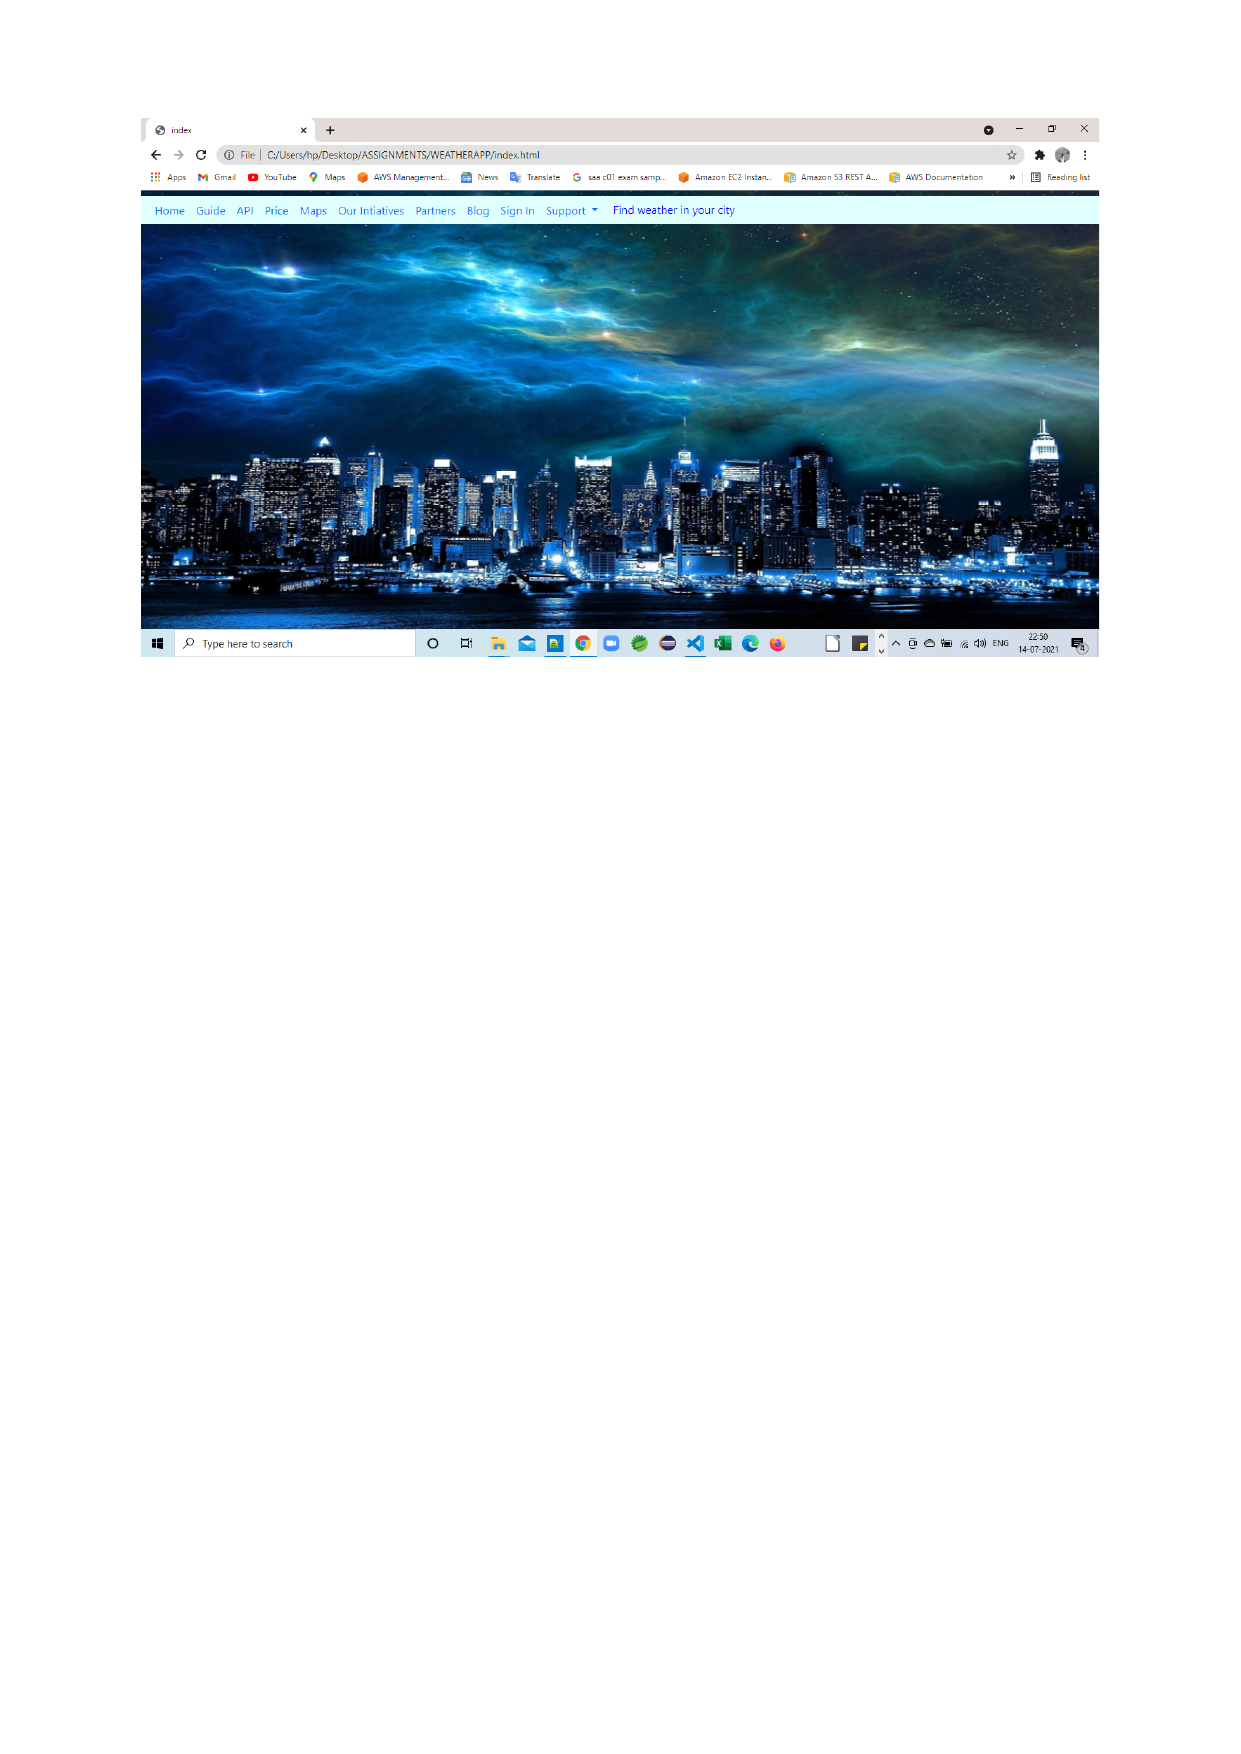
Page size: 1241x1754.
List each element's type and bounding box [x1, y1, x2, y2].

picture [141, 118, 1100, 657]
